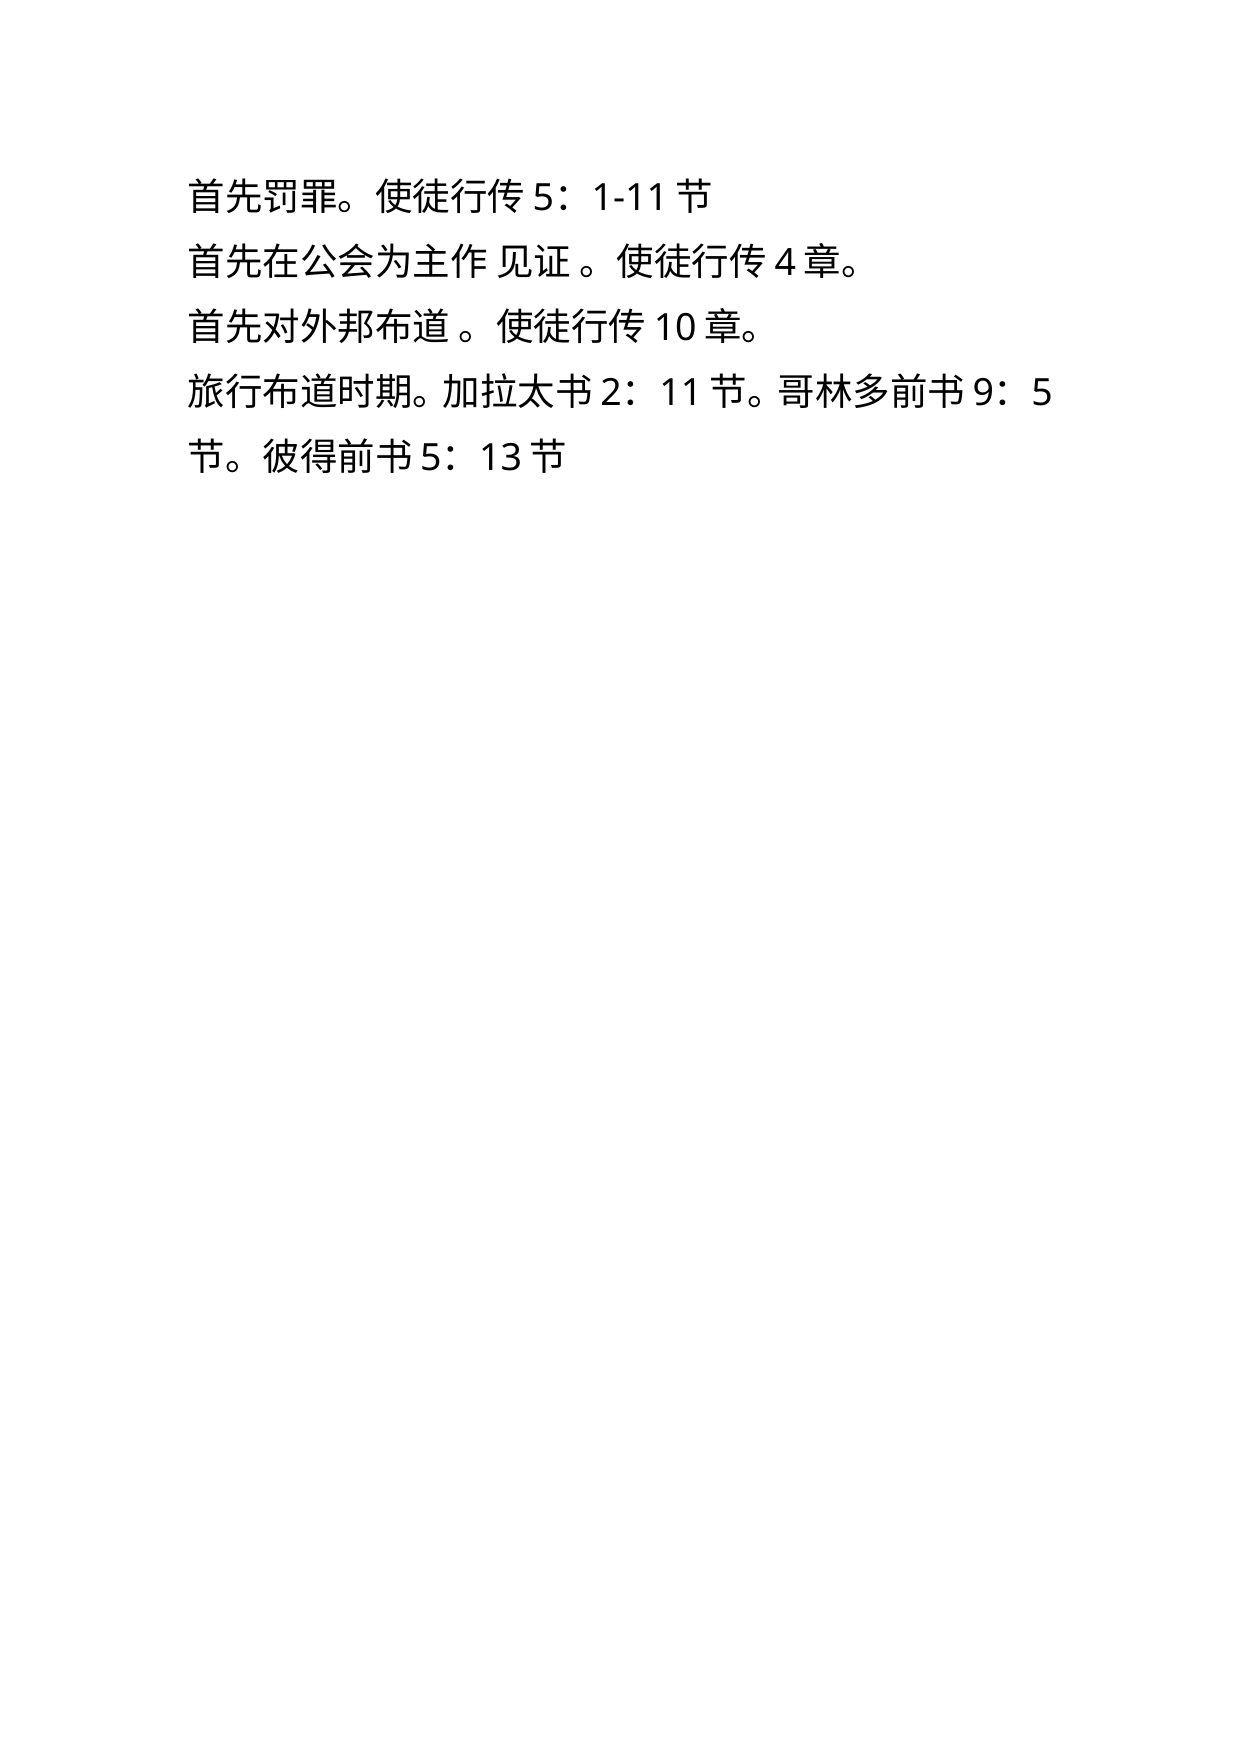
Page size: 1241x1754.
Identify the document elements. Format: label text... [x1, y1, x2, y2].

text 首先罚罪。使徒行传5：1-11节 [187, 162, 1053, 227]
text 旅行布道时期。加拉太书2：11节。哥林多前书9：5节。彼得前书5：13节 [187, 357, 1053, 487]
text 首先对外邦布道 。使徒行传10章。 [187, 292, 1053, 357]
text 首先在公会为主作 见证 。使徒行传4章。 [187, 227, 1053, 292]
